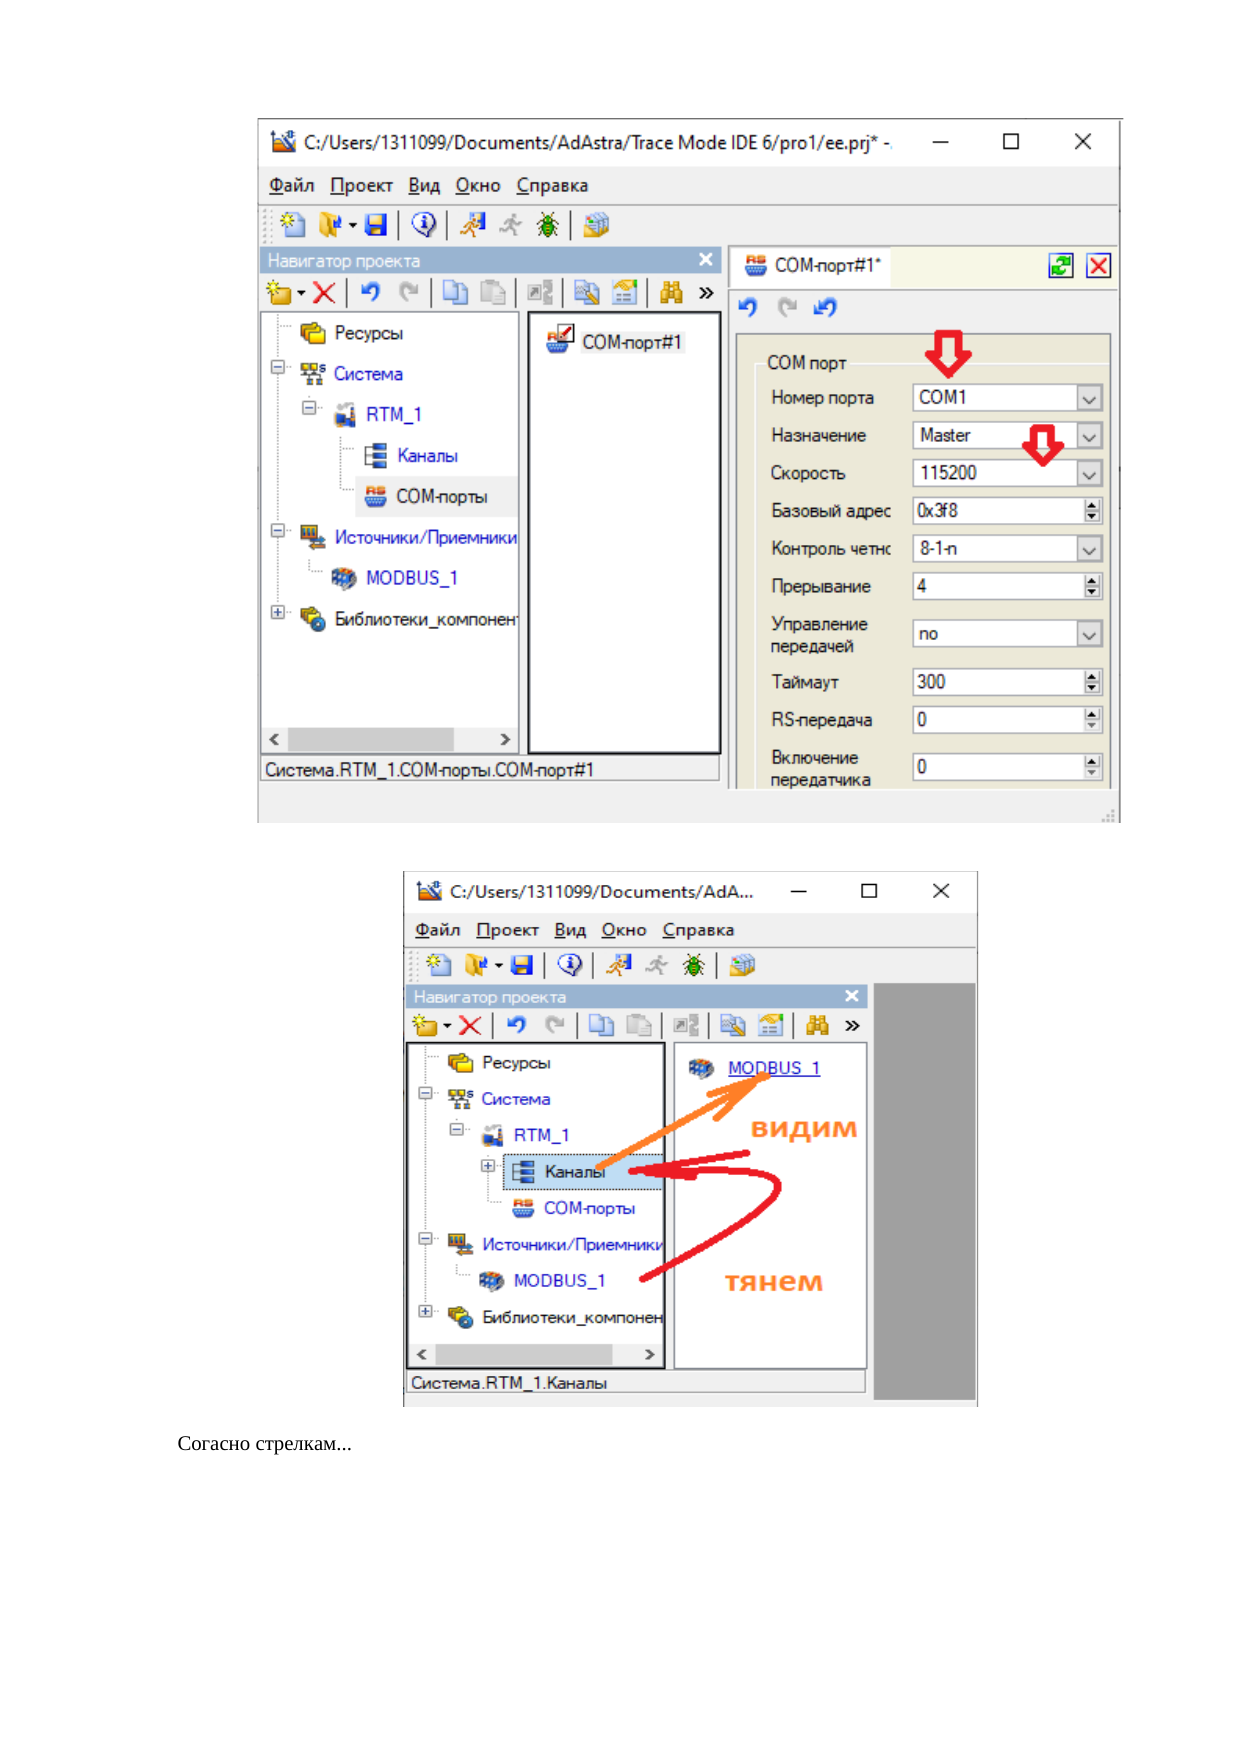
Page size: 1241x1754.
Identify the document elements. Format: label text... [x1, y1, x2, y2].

text Согасно стрелкам... [177, 1431, 1204, 1454]
